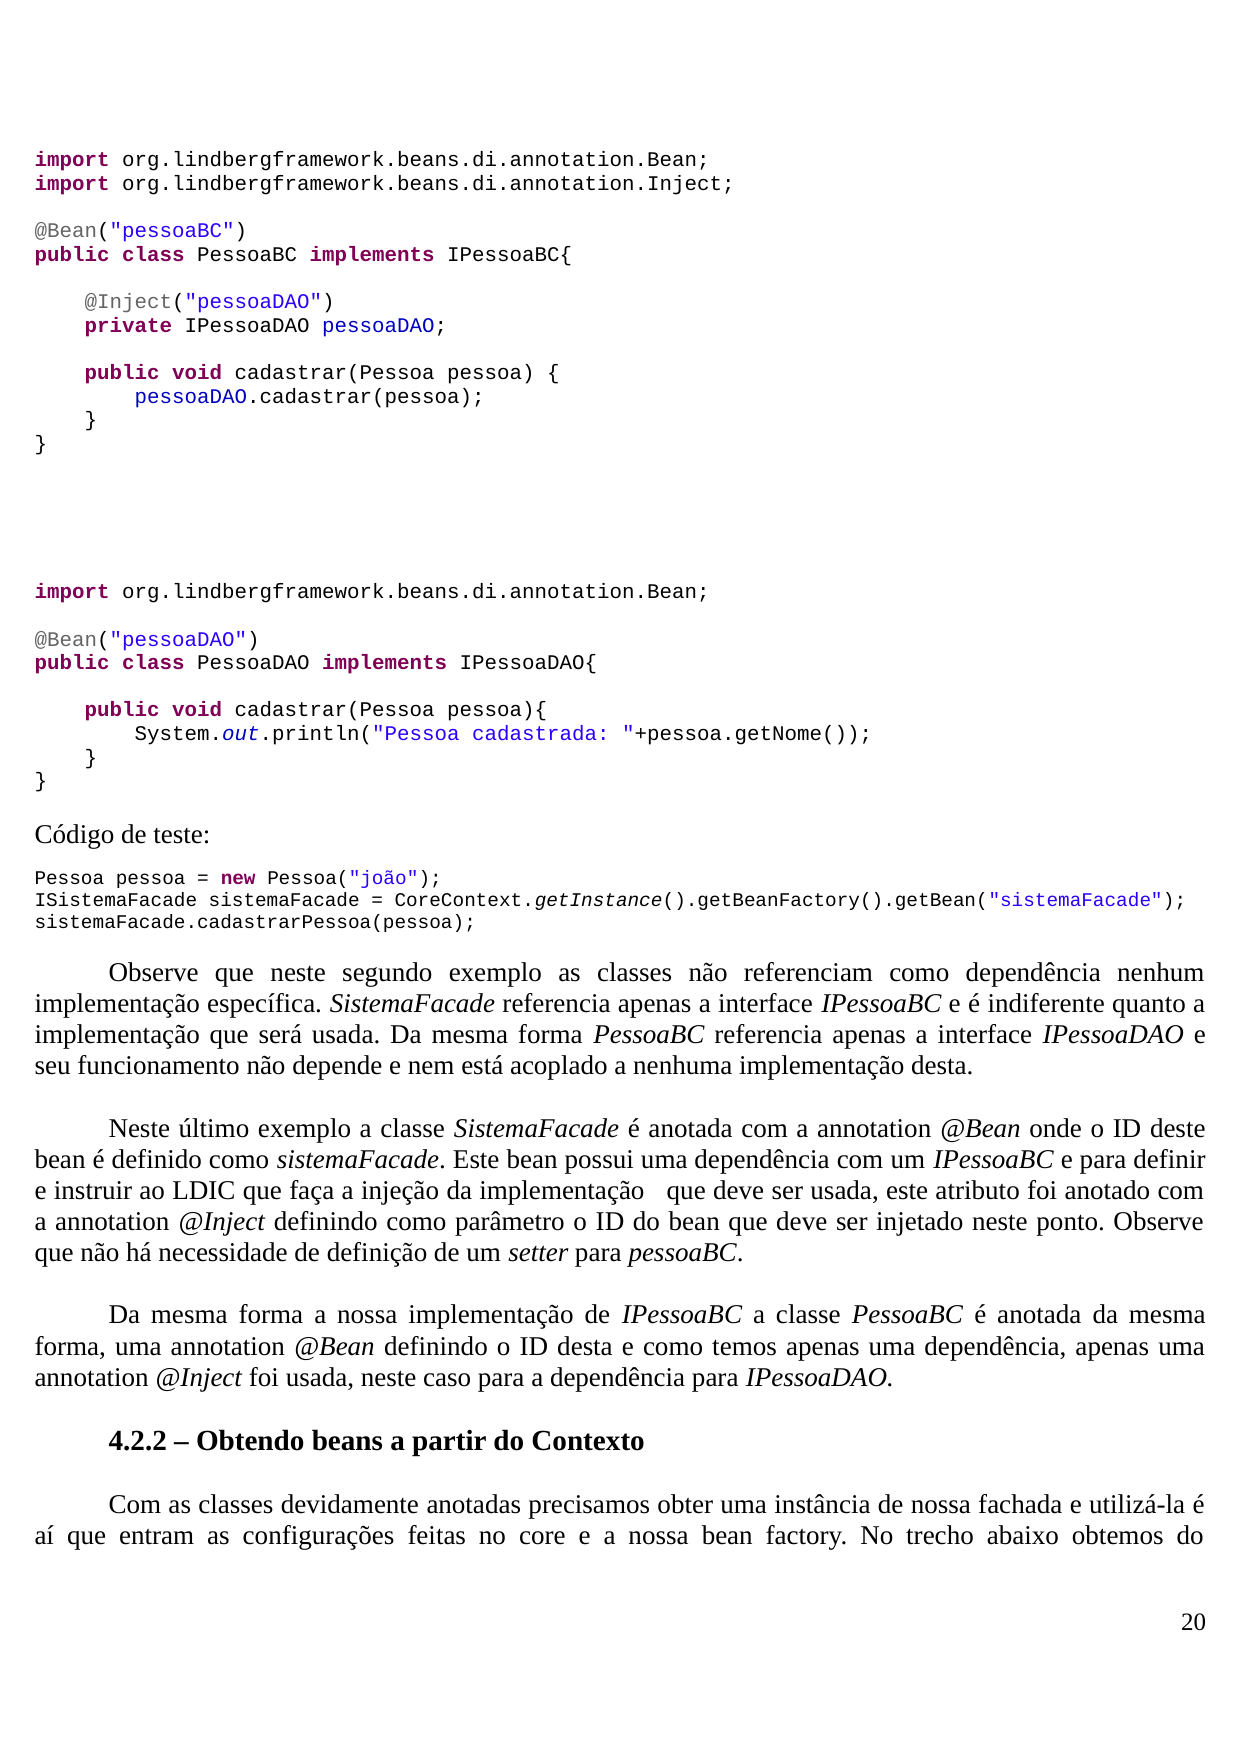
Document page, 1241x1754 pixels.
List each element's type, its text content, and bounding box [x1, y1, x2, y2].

text public class PessoaBC implements IPessoaBC{ [34, 244, 1206, 267]
text sistemaFacade.cadastrarPessoa(pessoa); [34, 912, 1206, 934]
text @Bean("pessoaBC") [34, 220, 1206, 244]
text public void cadastrar(Pessoa pessoa) { [34, 362, 1206, 386]
text import org.lindbergframework.beans.di.annotation.Bean; [34, 149, 1206, 173]
text } [34, 770, 1206, 794]
text Com as classes devidamente anotadas precisamos obter uma instância de nossa fachada e utilizá-la é aí que entram as configurações feitas no core e a nossa bean factory. No trecho abaixo obtemos do [34, 1488, 1206, 1550]
text Código de teste: [34, 818, 1206, 849]
text } [34, 409, 1206, 433]
text Neste último exemplo a classe SistemaFacade é anotada com a annotation @Bean onde o ID deste bean é definido como sistemaFacade. Este bean possui uma dependência com um IPessoaBC e para definir e instruir ao LDIC que faça a injeção da implementação que deve ser usada, este atributo foi anotado com a annotation @Inject definindo como parâmetro o ID do bean que deve ser injetado neste ponto. Observe que não há necessidade de definição de um setter para pessoaBC. [34, 1112, 1206, 1267]
text Observe que neste segundo exemplo as classes não referenciam como dependência nenhum implementação específica. SistemaFacade referencia apenas a interface IPessoaBC e é indiferente quanto a implementação que será usada. Da mesma forma PessoaBC referencia apenas a interface IPessoaDAO e seu funcionamento não depende e nem está acoplado a nenhuma implementação desta. [34, 956, 1206, 1081]
text @Bean("pessoaDAO") [34, 628, 1206, 652]
text @Inject("pessoaDAO") [34, 291, 1206, 315]
text } [34, 747, 1206, 770]
text 4.2.2 – Obtendo beans a partir do Contexto [34, 1423, 1206, 1457]
text } [34, 433, 1206, 457]
text import org.lindbergframework.beans.di.annotation.Inject; [34, 173, 1206, 197]
text Pessoa pessoa = new Pessoa("joão"); [34, 868, 1206, 890]
text public void cadastrar(Pessoa pessoa){ [34, 699, 1206, 723]
text System.out.println("Pessoa cadastrada: "+pessoa.getNome()); [34, 723, 1206, 747]
text ISistemaFacade sistemaFacade = CoreContext.getInstance().getBeanFactory().getBean("sistemaFacade"); [34, 890, 1206, 912]
text import org.lindbergframework.beans.di.annotation.Bean; [34, 581, 1206, 605]
text Da mesma forma a nossa implementação de IPessoaBC a classe PessoaBC é anotada da mesma forma, uma annotation @Bean definindo o ID desta e como temos apenas uma dependência, apenas uma annotation @Inject foi usada, neste caso para a dependência para IPessoaDAO. [34, 1298, 1206, 1392]
text pessoaDAO.cadastrar(pessoa); [34, 386, 1206, 409]
text private IPessoaDAO pessoaDAO; [34, 315, 1206, 338]
text public class PessoaDAO implements IPessoaDAO{ [34, 652, 1206, 676]
